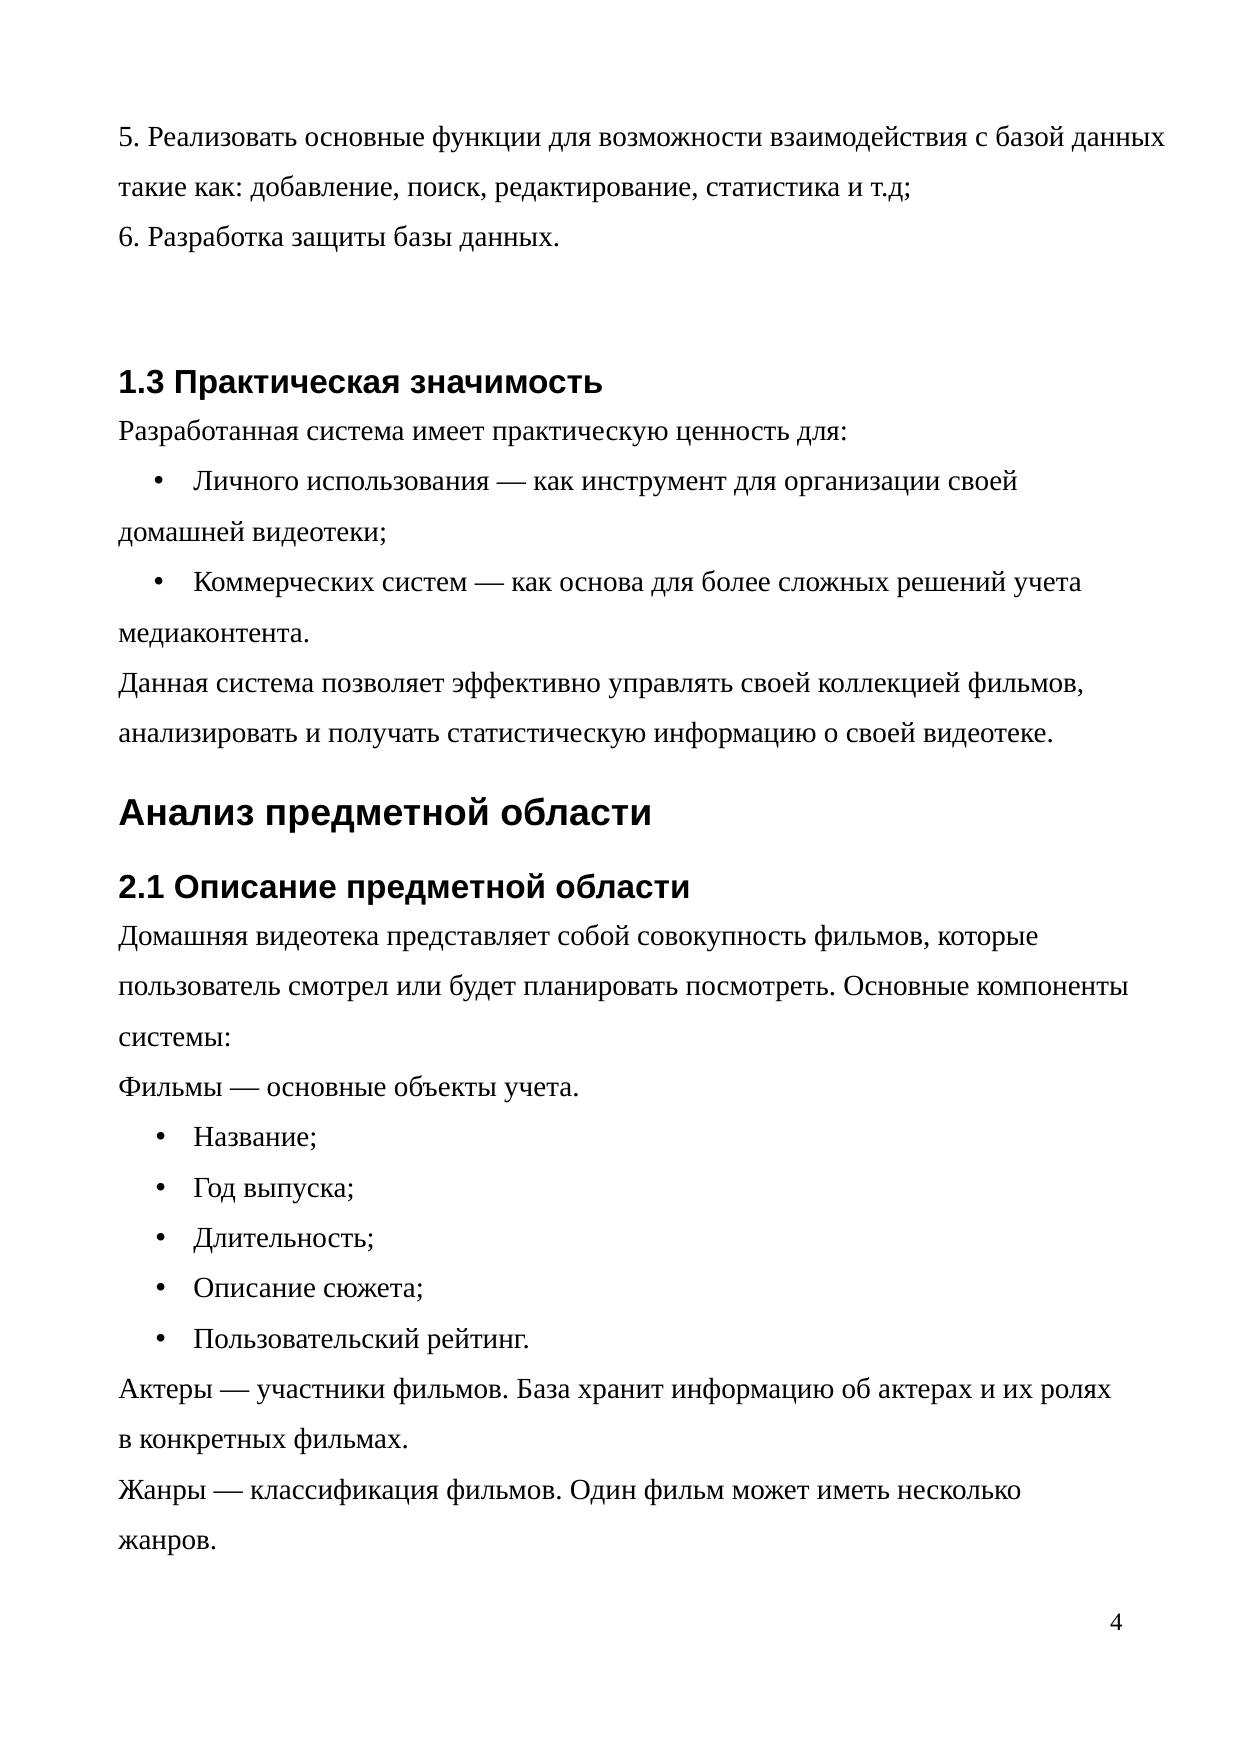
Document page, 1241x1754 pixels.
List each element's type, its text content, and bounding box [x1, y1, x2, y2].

subtitle Анализ предметной области [118, 791, 1122, 834]
text Разработанная система имеет практическую ценность для: [118, 413, 1181, 447]
list Пользовательский рейтинг. [156, 1321, 1122, 1354]
list Данная система позволяет эффективно управлять своей коллекцией фильмов, анализировать и получать статистическую информацию о своей видеотеке. [118, 665, 1122, 749]
list Описание сюжета; [156, 1271, 1122, 1304]
list Длительность; [156, 1220, 1122, 1254]
text Актеры — участники фильмов. База хранит информацию об актерах и их ролях в конкретных фильмах. [118, 1371, 1122, 1455]
text 5. Реализовать основные функции для возможности взаимодействия с базой данных такие как: добавление, поиск, редактирование, статистика и т.д; [118, 119, 1181, 203]
list Год выпуска; [156, 1170, 1122, 1203]
text Фильмы — основные объекты учета. [118, 1069, 1122, 1102]
list Коммерческих систем — как основа для более сложных решений учета медиаконтента. [118, 564, 1122, 648]
text 6. Разработка защиты базы данных. [118, 219, 1181, 253]
list Личного использования — как инструмент для организации своей домашней видеотеки; [118, 463, 1122, 547]
subtitle 2.1 Описание предметной области [118, 867, 1122, 906]
subtitle 1.3 Практическая значимость [118, 362, 1122, 401]
text Домашняя видеотека представляет собой совокупность фильмов, которые пользователь смотрел или будет планировать посмотреть. Основные компоненты системы: [118, 918, 1181, 1052]
text Жанры — классификация фильмов. Один фильм может иметь несколько жанров. [118, 1472, 1122, 1556]
list Название; [156, 1119, 1122, 1153]
